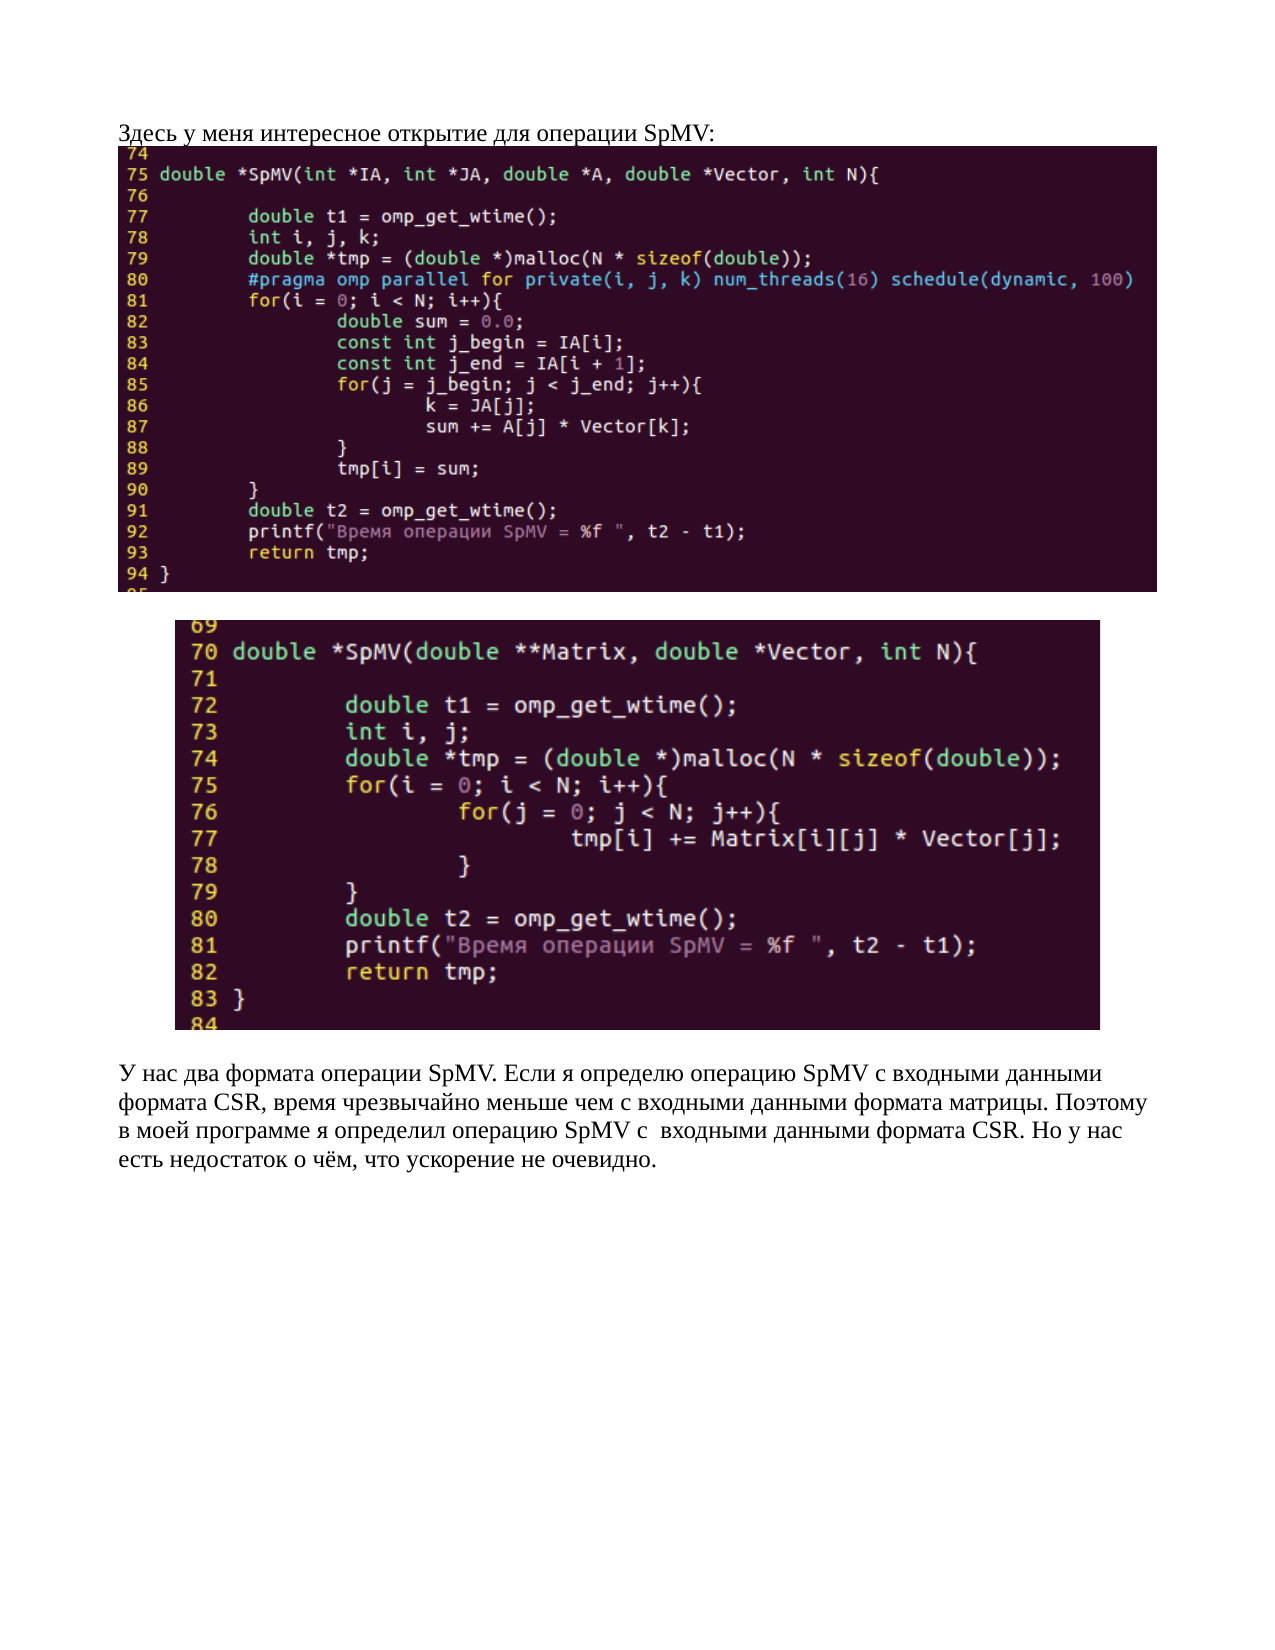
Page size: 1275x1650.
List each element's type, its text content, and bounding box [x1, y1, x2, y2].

picture [118, 146, 1157, 592]
picture [175, 620, 1100, 1030]
text У нас два формата операции SpMV. Если я определю операцию SpMV с входными данными формата CSR, время чрезвычайно меньше чем с входными данными формата матрицы. Поэтому в моей программе я определил операцию SpMV c входными данными формата CSR. Но у нас есть недостаток о чём, что ускорение не очевидно. [118, 1058, 1157, 1173]
text Здесь у меня интересное открытие для операции SpMV: [118, 118, 1157, 146]
